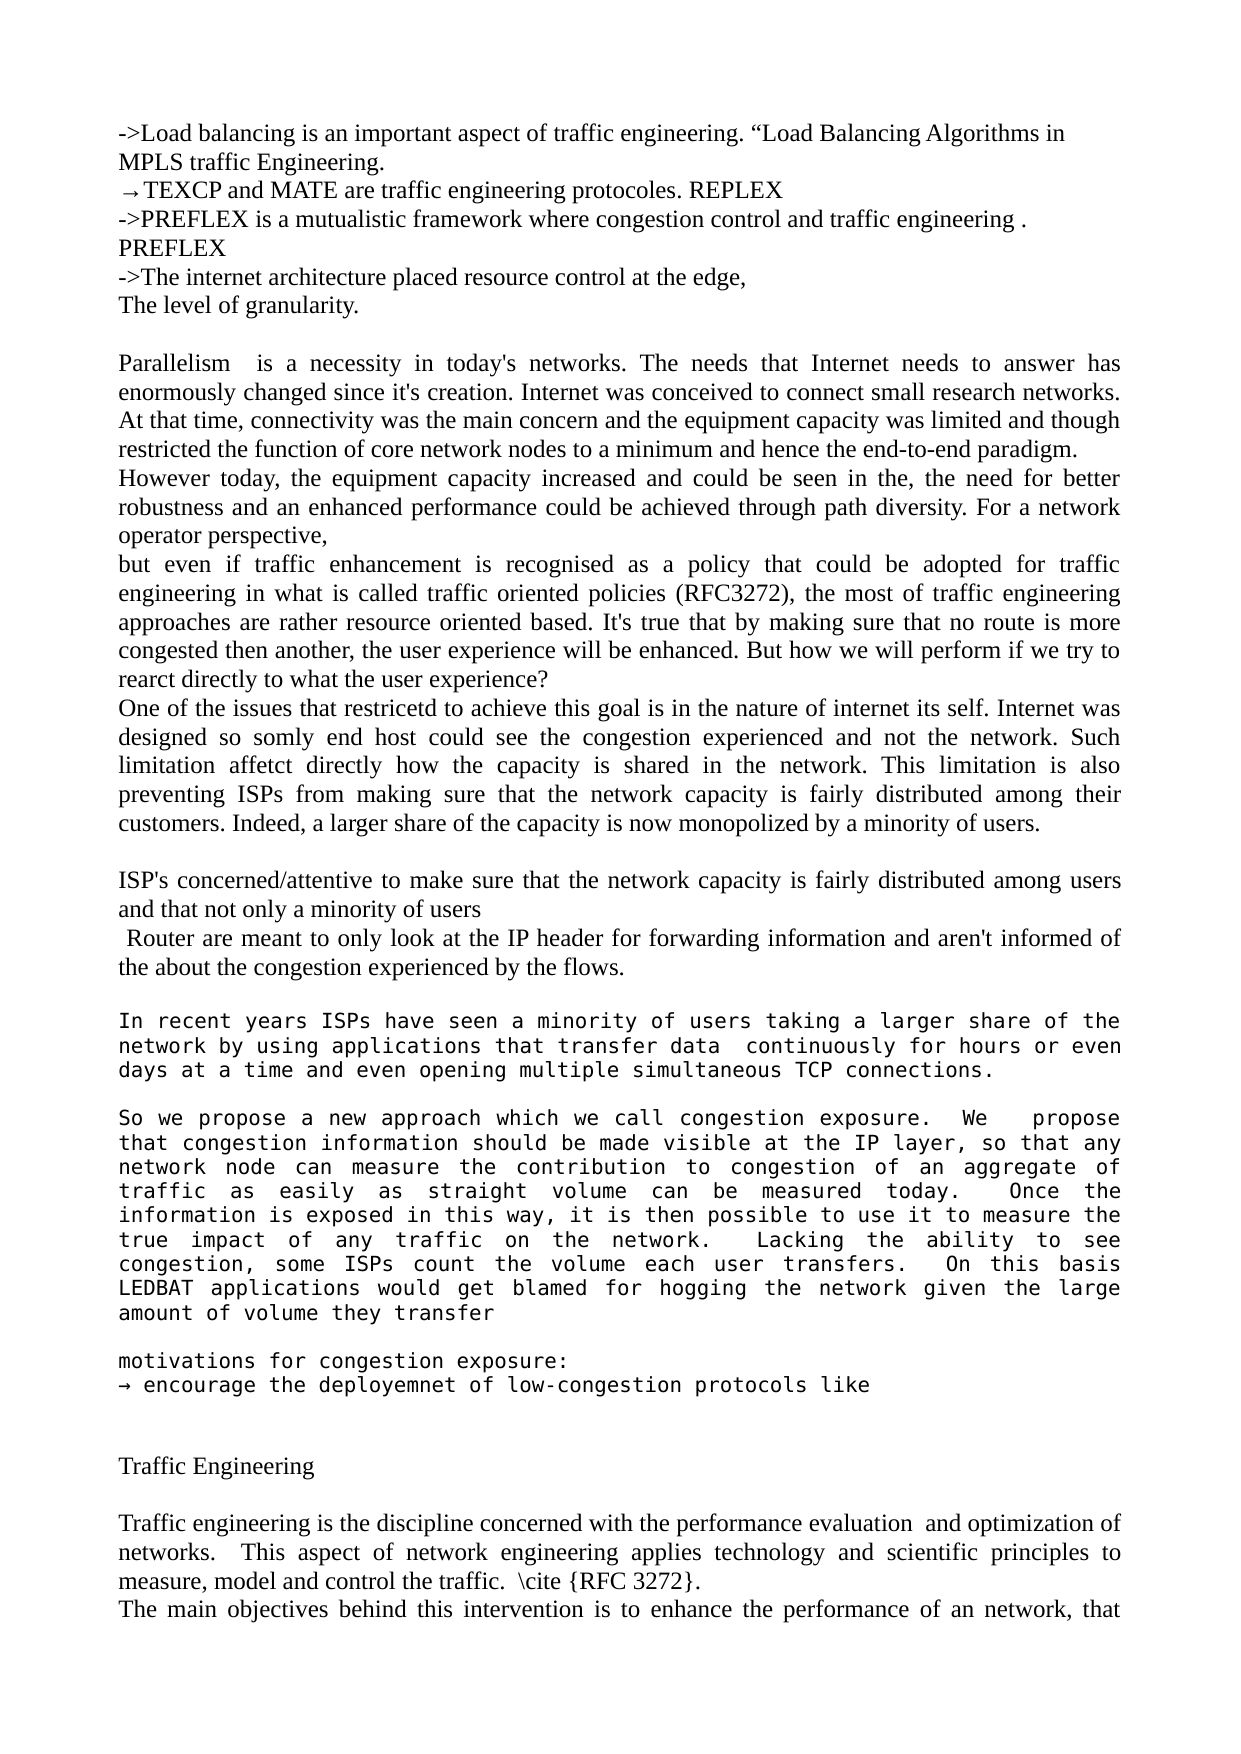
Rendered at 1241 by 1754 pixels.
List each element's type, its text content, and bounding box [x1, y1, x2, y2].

text The main objectives behind this intervention is to enhance the performance of an network, that [118, 1594, 1122, 1623]
text motivations for congestion exposure: [118, 1349, 1122, 1373]
text ISP's concerned/attentive to make sure that the network capacity is fairly distributed among users and that not only a minority of users [118, 866, 1122, 923]
text ->Load balancing is an important aspect of traffic engineering. “Load Balancing Algorithms in MPLS traffic Engineering. [118, 118, 1122, 176]
text →TEXCP and MATE are traffic engineering protocoles. REPLEX [118, 176, 1122, 204]
text So we propose a new approach which we call congestion exposure. We propose that congestion information should be made visible at the IP layer, so that any network node can measure the contribution to congestion of an aggregate of traffic as easily as straight volume can be measured today. Once the information is exposed in this way, it is then possible to use it to measure the true impact of any traffic on the network. Lacking the ability to see congestion, some ISPs count the volume each user transfers. On this basis LEDBAT applications would get blamed for hogging the network given the large amount of volume they transfer [118, 1106, 1122, 1325]
text One of the issues that restricetd to achieve this goal is in the nature of internet its self. Internet was designed so somly end host could see the congestion experienced and not the network. Such limitation affetct directly how the capacity is shared in the network. This limitation is also preventing ISPs from making sure that the network capacity is fairly distributed among their customers. Indeed, a larger share of the capacity is now monopolized by a minority of users. [118, 693, 1122, 837]
text but even if traffic enhancement is recognised as a policy that could be adopted for traffic engineering in what is called traffic oriented policies (RFC3272), the most of traffic engineering approaches are rather resource oriented based. It's true that by making sure that no route is more congested then another, the user experience will be enhanced. But how we will perform if we try to rearct directly to what the user experience? [118, 549, 1122, 693]
text In recent years ISPs have seen a minority of users taking a larger share of the network by using applications that transfer data continuously for hours or even days at a time and even opening multiple simultaneous TCP connections. [118, 1009, 1122, 1082]
text ->PREFLEX is a mutualistic framework where congestion control and traffic engineering . PREFLEX [118, 204, 1122, 262]
text However today, the equipment capacity increased and could be seen in the, the need for better robustness and an enhanced performance could be achieved through path diversity. For a network operator perspective, [118, 463, 1122, 549]
text Router are meant to only look at the IP header for forwarding information and aren't informed of the about the congestion experienced by the flows. [118, 923, 1122, 981]
text Traffic Engineering [118, 1451, 1122, 1479]
text ->The internet architecture placed resource control at the edge, [118, 262, 1122, 291]
text Parallelism is a necessity in today's networks. The needs that Internet needs to answer has enormously changed since it's creation. Internet was conceived to connect small research networks. At that time, connectivity was the main concern and the equipment capacity was limited and though restricted the function of core network nodes to a minimum and hence the end-to-end paradigm. [118, 348, 1122, 463]
text → encourage the deployemnet of low-congestion protocols like [118, 1373, 1122, 1398]
text Traffic engineering is the discipline concerned with the performance evaluation and optimization of networks. This aspect of network engineering applies technology and scientific principles to measure, model and control the traffic. \cite {RFC 3272}. [118, 1508, 1122, 1594]
text The level of granularity. [118, 291, 1122, 319]
